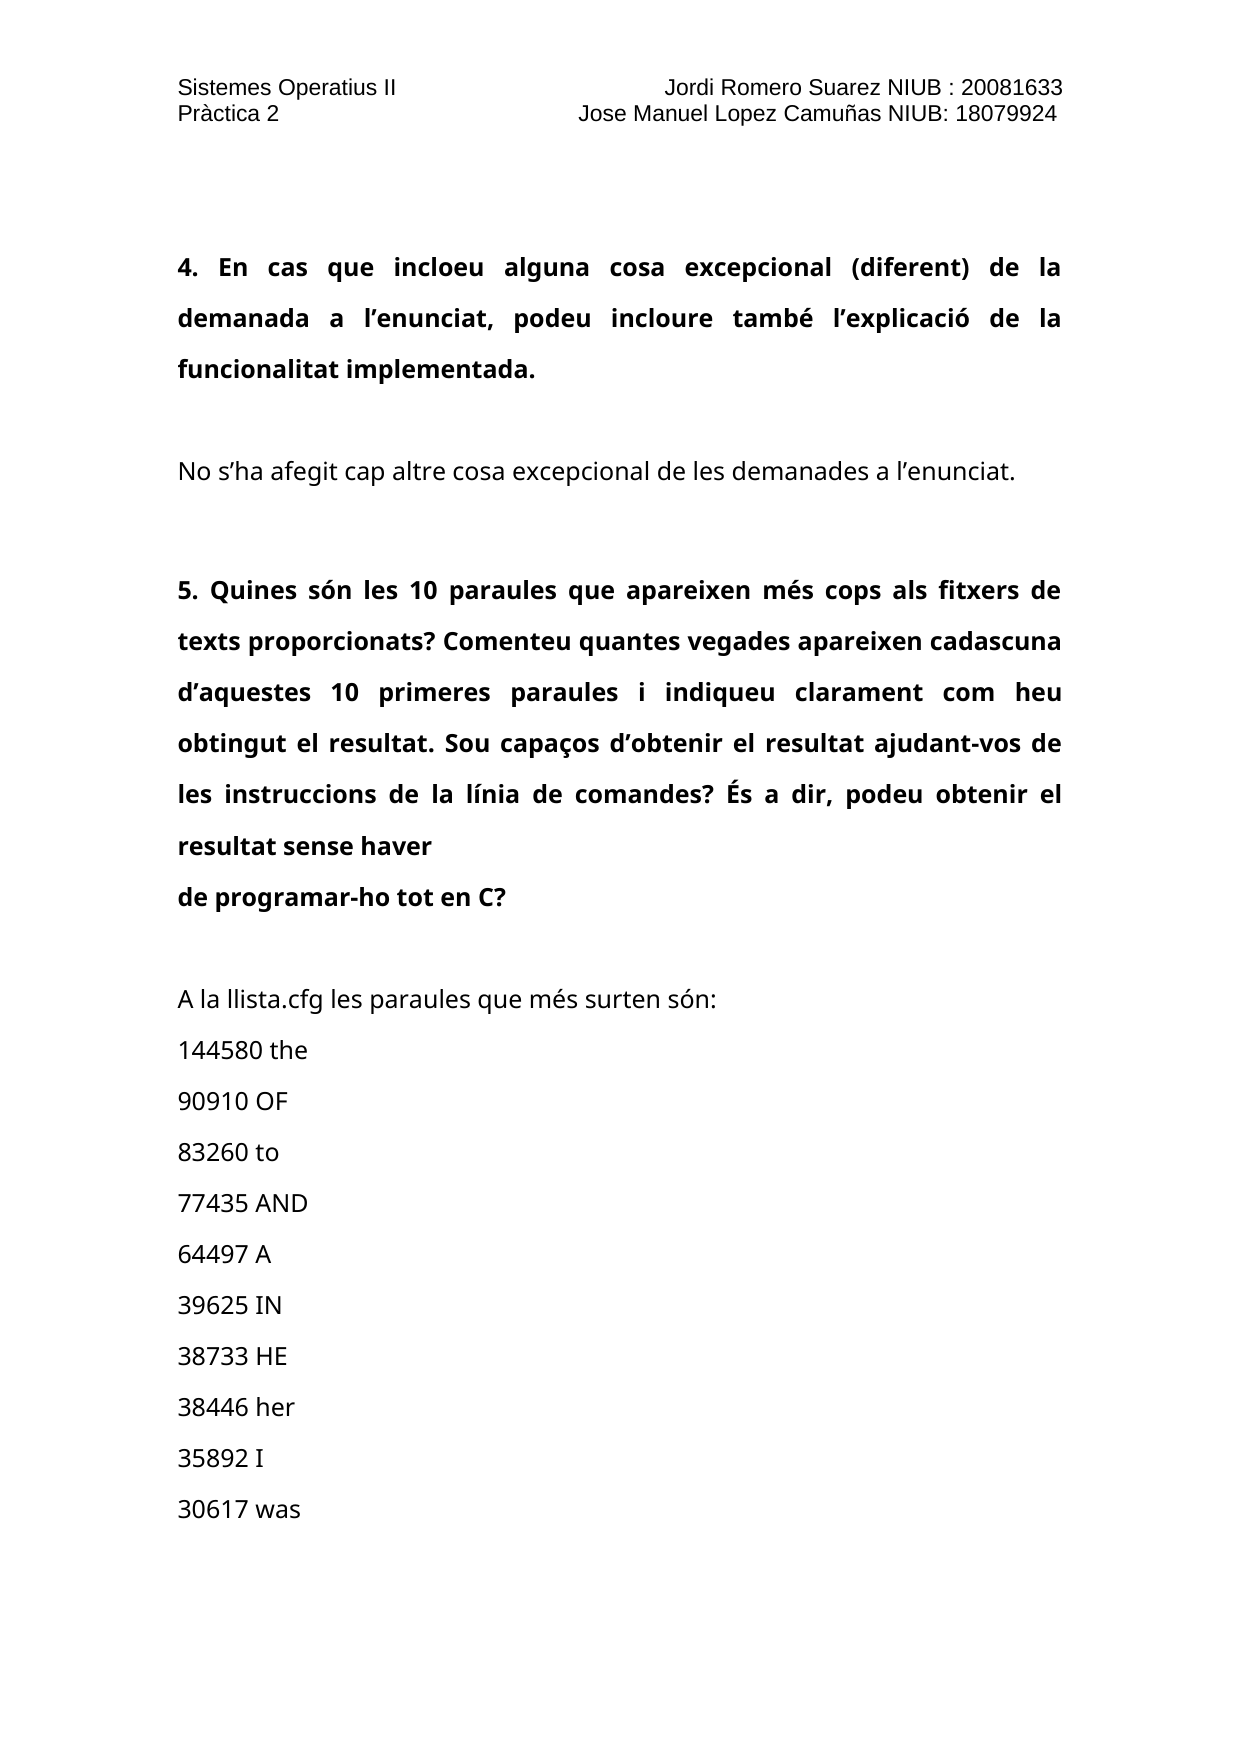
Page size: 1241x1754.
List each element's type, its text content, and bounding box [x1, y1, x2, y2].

text 38733 HE [177, 1288, 1063, 1322]
text 83260 to [177, 1083, 1063, 1117]
text 4. En cas que incloeu alguna cosa excepcional (diferent) de la demanada a l’enunciat, podeu incloure també l’explicació de la funcionalitat implementada. [177, 199, 1063, 335]
text 77435 AND [177, 1134, 1063, 1168]
text No s’ha afegit cap altre cosa excepcional de les demanades a l’enunciat. [177, 403, 1063, 437]
text 39625 IN [177, 1237, 1063, 1271]
text 35892 I [177, 1390, 1063, 1424]
text 90910 OF [177, 1032, 1063, 1066]
text de programar-ho tot en C? [177, 828, 1063, 862]
text 64497 A [177, 1186, 1063, 1219]
text A la llista_2.cfg les paraules que més surten són: [177, 1543, 1063, 1577]
text 38446 her [177, 1339, 1063, 1373]
text A la llista.cfg les paraules que més surten són: [177, 930, 1063, 964]
text 144580 the [177, 981, 1063, 1015]
text 30617 was [177, 1441, 1063, 1475]
text 5. Quines són les 10 paraules que apareixen més cops als fitxers de texts proporcionats? Comenteu quantes vegades apareixen cadascuna d’aquestes 10 primeres paraules i indiqueu clarament com heu obtingut el resultat. Sou capaços d’obtenir el resultat ajudant-vos de les instruccions de la línia de comandes? És a dir, podeu obtenir el resultat sense haver [177, 522, 1063, 811]
